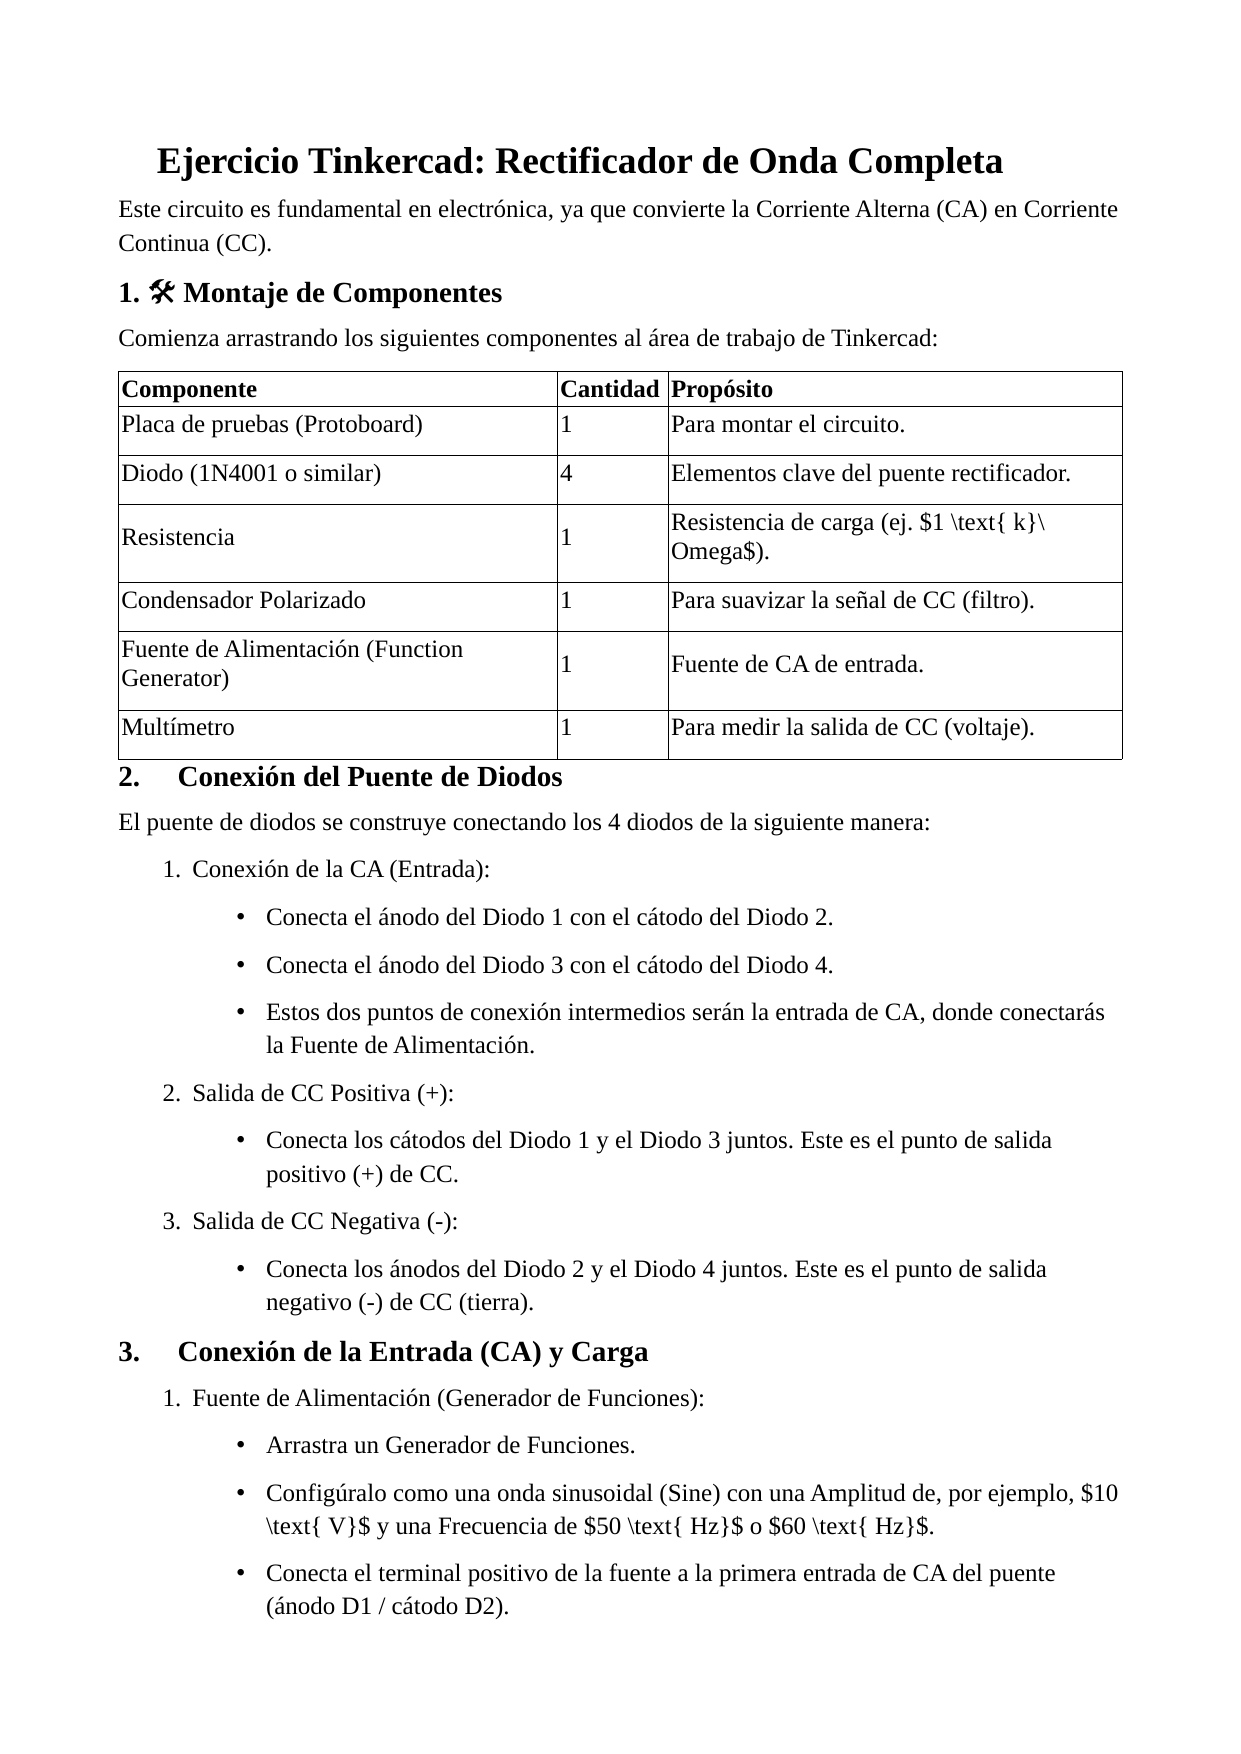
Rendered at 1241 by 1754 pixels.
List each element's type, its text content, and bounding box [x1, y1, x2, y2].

list Conecta los cátodos del Diodo 1 y el Diodo 3 juntos. Este es el punto de salida positivo (+) de CC. [236, 1126, 1122, 1187]
list Estos dos puntos de conexión intermedios serán la entrada de CA, donde conectarás la Fuente de Alimentación. [236, 997, 1122, 1059]
list Configúralo como una onda sinusoidal (Sine) con una Amplitud de, por ejemplo, $10 \text{ V}$ y una Frecuencia de $50 \text{ Hz}$ o $60 \text{ Hz}$. [236, 1478, 1122, 1539]
table_header Componente [119, 372, 557, 406]
table_cell 1 [558, 583, 668, 631]
text El puente de diodos se construye conectando los 4 diodos de la siguiente manera: [118, 807, 1122, 836]
list Salida de CC Negativa (-): [162, 1206, 1122, 1235]
table_cell 4 [558, 456, 668, 504]
list Salida de CC Positiva (+): [162, 1078, 1122, 1107]
table_cell 1 [558, 632, 668, 709]
table_cell Resistencia de carga (ej. $1 \text{ k}\Omega$). [669, 505, 1122, 582]
subtitle 2. 🔀 Conexión del Puente de Diodos [118, 760, 1122, 792]
table_cell Placa de pruebas (Protoboard) [119, 407, 557, 455]
list Conecta el ánodo del Diodo 3 con el cátodo del Diodo 4. [236, 950, 1122, 978]
list Conexión de la CA (Entrada): [162, 854, 1122, 883]
table_cell Fuente de Alimentación (Function Generator) [119, 632, 557, 709]
table_cell Para montar el circuito. [669, 407, 1122, 455]
list Fuente de Alimentación (Generador de Funciones): [162, 1383, 1122, 1411]
list Arrastra un Generador de Funciones. [236, 1430, 1122, 1459]
text Comienza arrastrando los siguientes componentes al área de trabajo de Tinkercad: [118, 323, 1122, 352]
table_cell Condensador Polarizado [119, 583, 557, 631]
table_cell Diodo (1N4001 o similar) [119, 456, 557, 504]
table_cell 1 [558, 711, 668, 759]
table_header Propósito [669, 372, 1122, 406]
table_cell 1 [558, 407, 668, 455]
subtitle 3. 🔌 Conexión de la Entrada (CA) y Carga [118, 1334, 1122, 1368]
table_cell Para medir la salida de CC (voltaje). [669, 711, 1122, 759]
subtitle 🌉 Ejercicio Tinkercad: Rectificador de Onda Completa [118, 139, 1122, 182]
table_cell Para suavizar la señal de CC (filtro). [669, 583, 1122, 631]
text Este circuito es fundamental en electrónica, ya que convierte la Corriente Alterna (CA) en Corriente Continua (CC). [118, 194, 1122, 256]
table_cell Elementos clave del puente rectificador. [669, 456, 1122, 504]
table_cell 1 [558, 505, 668, 582]
table_cell Resistencia [119, 505, 557, 582]
table_header Cantidad [558, 372, 668, 406]
table_cell Multímetro [119, 711, 557, 759]
list Conecta los ánodos del Diodo 2 y el Diodo 4 juntos. Este es el punto de salida negativo (-) de CC (tierra). [236, 1254, 1122, 1316]
table_cell Fuente de CA de entrada. [669, 632, 1122, 709]
list Conecta el terminal positivo de la fuente a la primera entrada de CA del puente (ánodo D1 / cátodo D2). [236, 1558, 1122, 1620]
subtitle 1. 🛠️ Montaje de Componentes [118, 275, 1122, 309]
list Conecta el ánodo del Diodo 1 con el cátodo del Diodo 2. [236, 902, 1122, 931]
